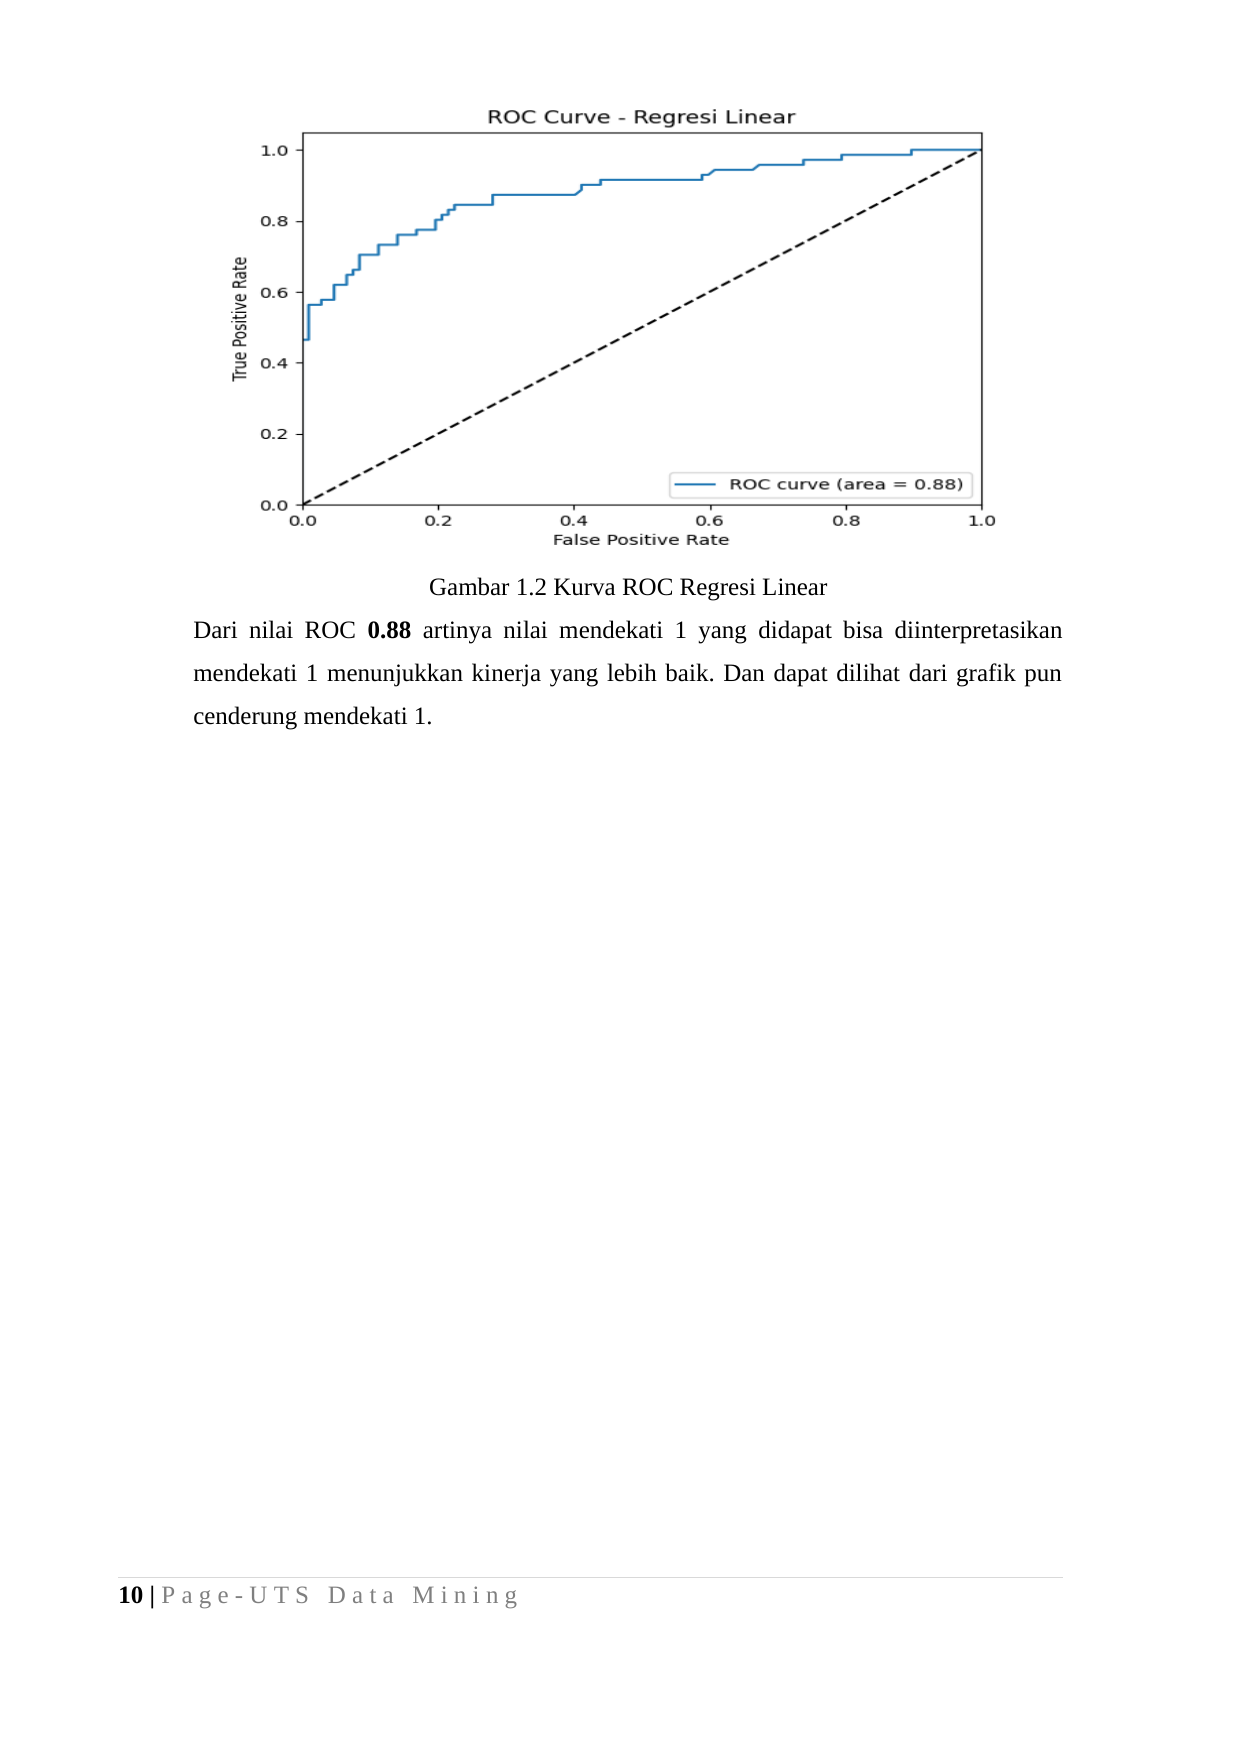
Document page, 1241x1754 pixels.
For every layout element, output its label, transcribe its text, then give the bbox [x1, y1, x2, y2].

list Gambar 1.2 Kurva ROC Regresi Linear [193, 572, 1063, 601]
list Dari nilai ROC 0.88 artinya nilai mendekati 1 yang didapat bisa diinterpretasikan mendekati 1 menunjukkan kinerja yang lebih baik. Dan dapat dilihat dari grafik pun cenderung mendekati 1. [193, 615, 1063, 730]
